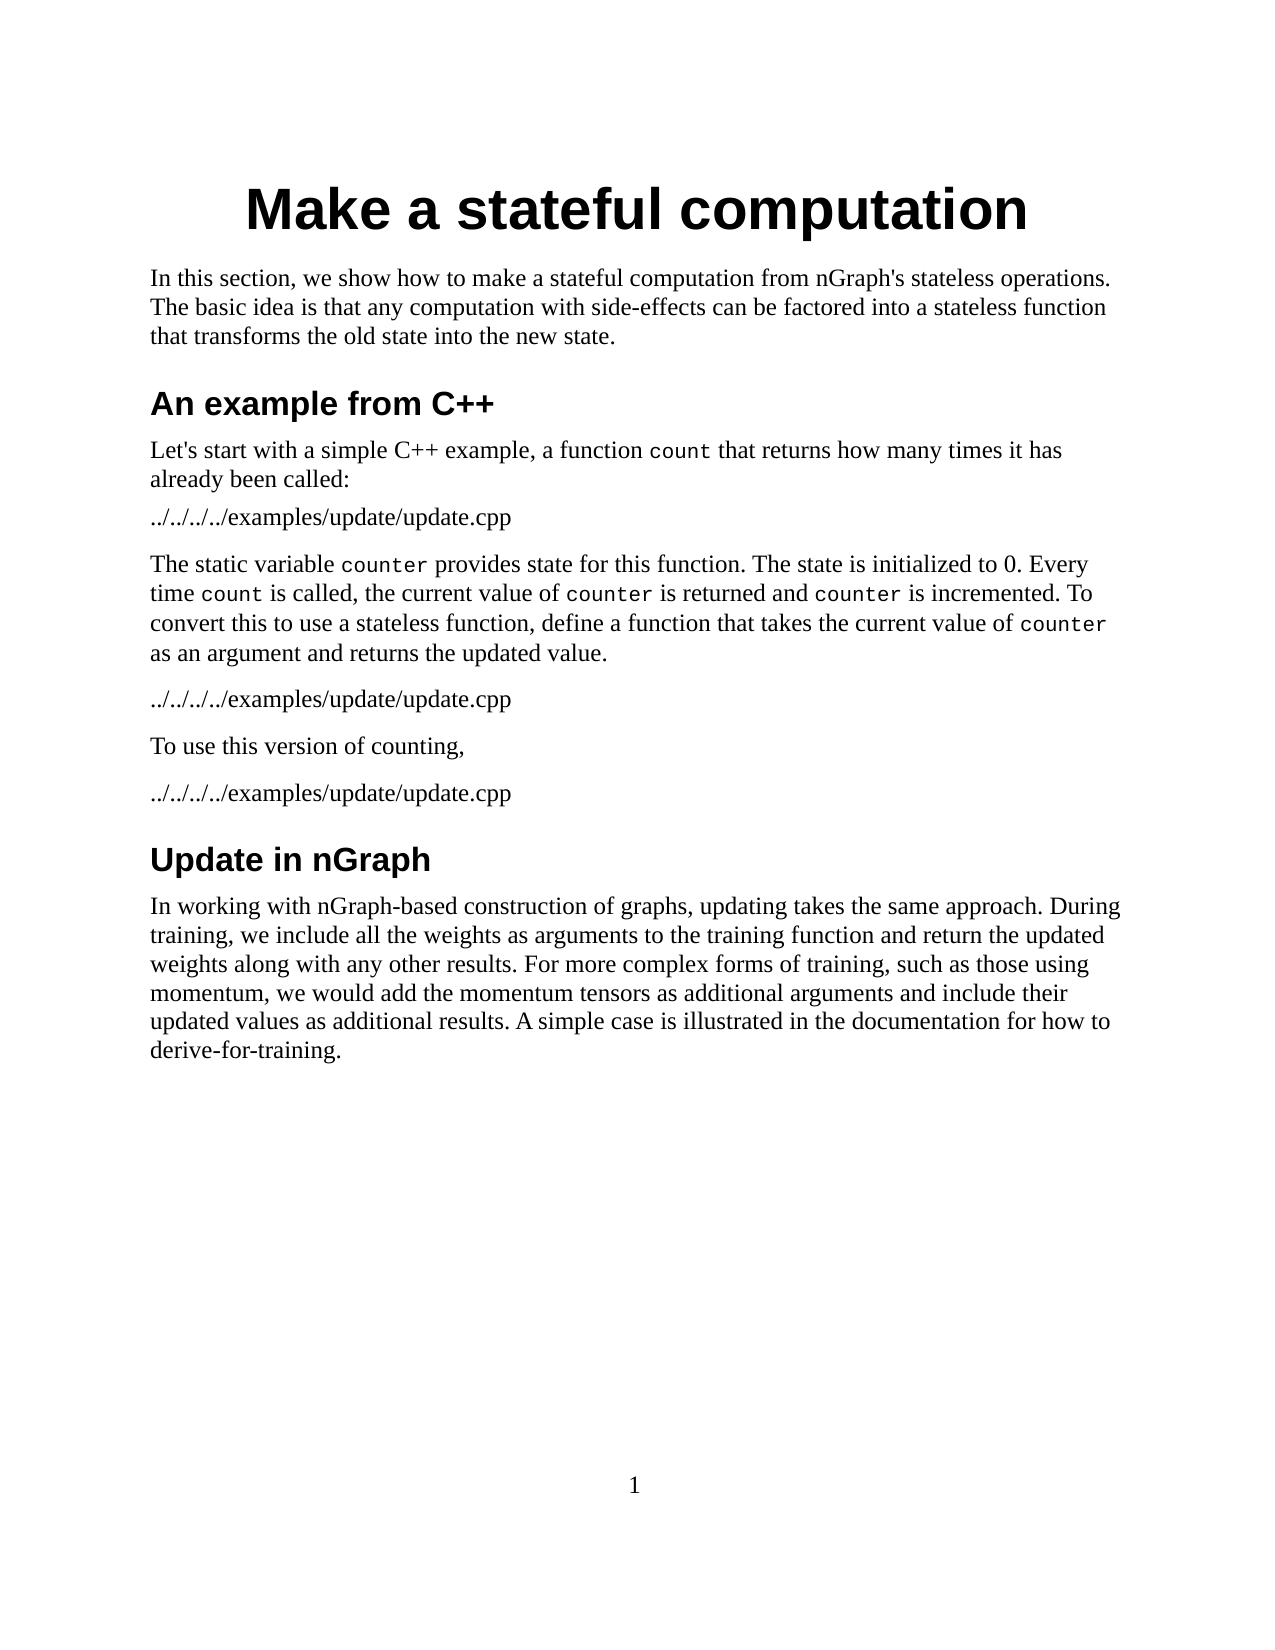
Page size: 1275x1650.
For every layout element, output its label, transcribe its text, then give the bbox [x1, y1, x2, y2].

text ../../../../examples/update/update.cpp [150, 684, 1125, 713]
text In this section, we show how to make a stateful computation from nGraph's stateless operations. The basic idea is that any computation with side-effects can be factored into a stateless function that transforms the old state into the new state. [150, 263, 1125, 350]
text The static variable counter provides state for this function. The state is initialized to 0. Every time count is called, the current value of counter is returned and counter is incremented. To convert this to use a stateless function, define a function that takes the current value of counter as an argument and returns the updated value. [150, 549, 1125, 666]
text ../../../../examples/update/update.cpp [150, 778, 1125, 806]
text ../../../../examples/update/update.cpp [150, 502, 1125, 531]
text In working with nGraph-based construction of graphs, updating takes the same approach. During training, we include all the weights as arguments to the training function and return the updated weights along with any other results. For more complex forms of training, such as those using momentum, we would add the momentum tensors as additional arguments and include their updated values as additional results. A simple case is illustrated in the documentation for how to derive-for-training. [150, 891, 1125, 1064]
text To use this version of counting, [150, 731, 1125, 760]
subtitle An example from C++ [150, 384, 1125, 422]
title Make a stateful computation [150, 175, 1125, 242]
subtitle Update in nGraph [150, 840, 1125, 879]
text Let's start with a simple C++ example, a function count that returns how many times it has already been called: [150, 435, 1125, 493]
